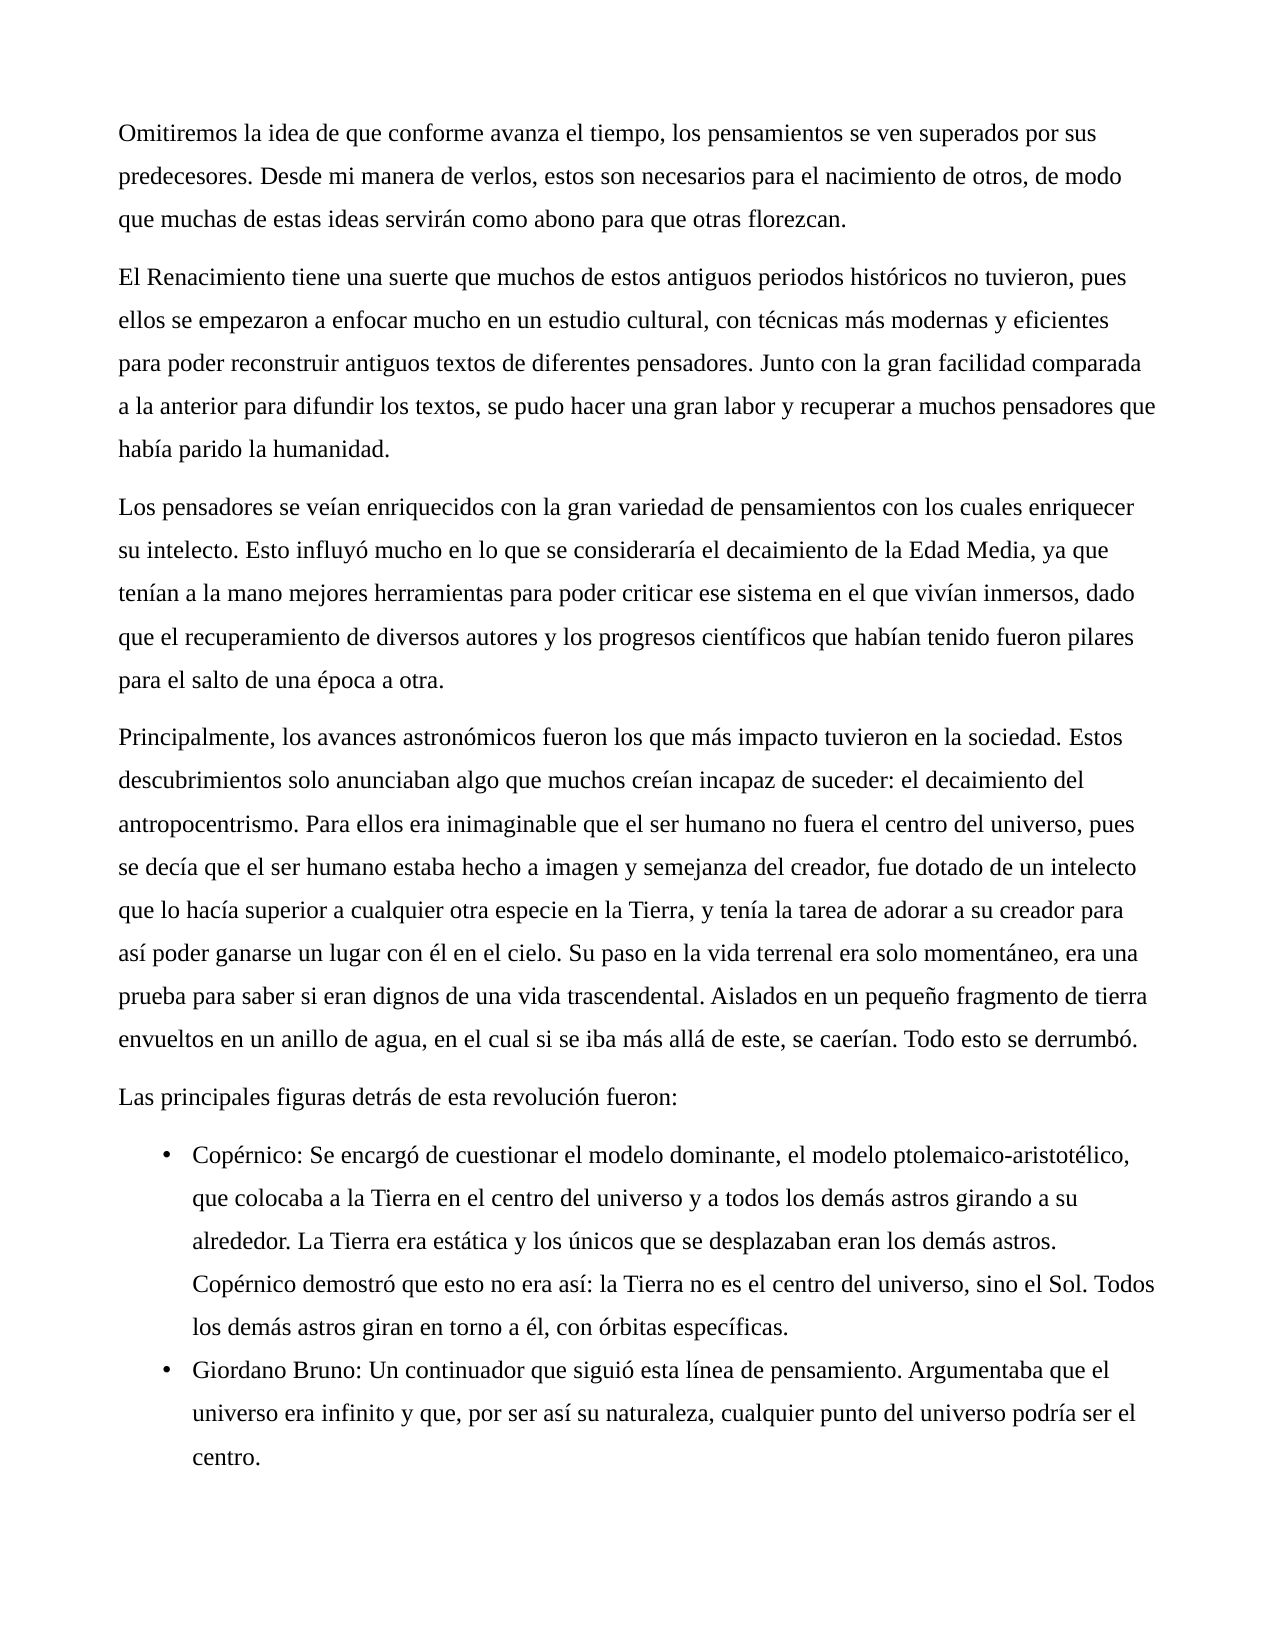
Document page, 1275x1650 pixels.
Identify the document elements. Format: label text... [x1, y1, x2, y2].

text Principalmente, los avances astronómicos fueron los que más impacto tuvieron en la sociedad. Estos descubrimientos solo anunciaban algo que muchos creían incapaz de suceder: el decaimiento del antropocentrismo. Para ellos era inimaginable que el ser humano no fuera el centro del universo, pues se decía que el ser humano estaba hecho a imagen y semejanza del creador, fue dotado de un intelecto que lo hacía superior a cualquier otra especie en la Tierra, y tenía la tarea de adorar a su creador para así poder ganarse un lugar con él en el cielo. Su paso en la vida terrenal era solo momentáneo, era una prueba para saber si eran dignos de una vida trascendental. Aislados en un pequeño fragmento de tierra envueltos en un anillo de agua, en el cual si se iba más allá de este, se caerían. Todo esto se derrumbó. [118, 722, 1157, 1053]
list Copérnico: Se encargó de cuestionar el modelo dominante, el modelo ptolemaico-aristotélico, que colocaba a la Tierra en el centro del universo y a todos los demás astros girando a su alrededor. La Tierra era estática y los únicos que se desplazaban eran los demás astros. Copérnico demostró que esto no era así: la Tierra no es el centro del universo, sino el Sol. Todos los demás astros giran en torno a él, con órbitas específicas. [162, 1140, 1157, 1341]
text Omitiremos la idea de que conforme avanza el tiempo, los pensamientos se ven superados por sus predecesores. Desde mi manera de verlos, estos son necesarios para el nacimiento de otros, de modo que muchas de estas ideas servirán como abono para que otras florezcan. [118, 118, 1157, 233]
text El Renacimiento tiene una suerte que muchos de estos antiguos periodos históricos no tuvieron, pues ellos se empezaron a enfocar mucho en un estudio cultural, con técnicas más modernas y eficientes para poder reconstruir antiguos textos de diferentes pensadores. Junto con la gran facilidad comparada a la anterior para difundir los textos, se pudo hacer una gran labor y recuperar a muchos pensadores que había parido la humanidad. [118, 262, 1157, 463]
text Las principales figuras detrás de esta revolución fueron: [118, 1082, 1157, 1111]
text Los pensadores se veían enriquecidos con la gran variedad de pensamientos con los cuales enriquecer su intelecto. Esto influyó mucho en lo que se consideraría el decaimiento de la Edad Media, ya que tenían a la mano mejores herramientas para poder criticar ese sistema en el que vivían inmersos, dado que el recuperamiento de diversos autores y los progresos científicos que habían tenido fueron pilares para el salto de una época a otra. [118, 492, 1157, 693]
list Giordano Bruno: Un continuador que siguió esta línea de pensamiento. Argumentaba que el universo era infinito y que, por ser así su naturaleza, cualquier punto del universo podría ser el centro. [162, 1355, 1157, 1470]
